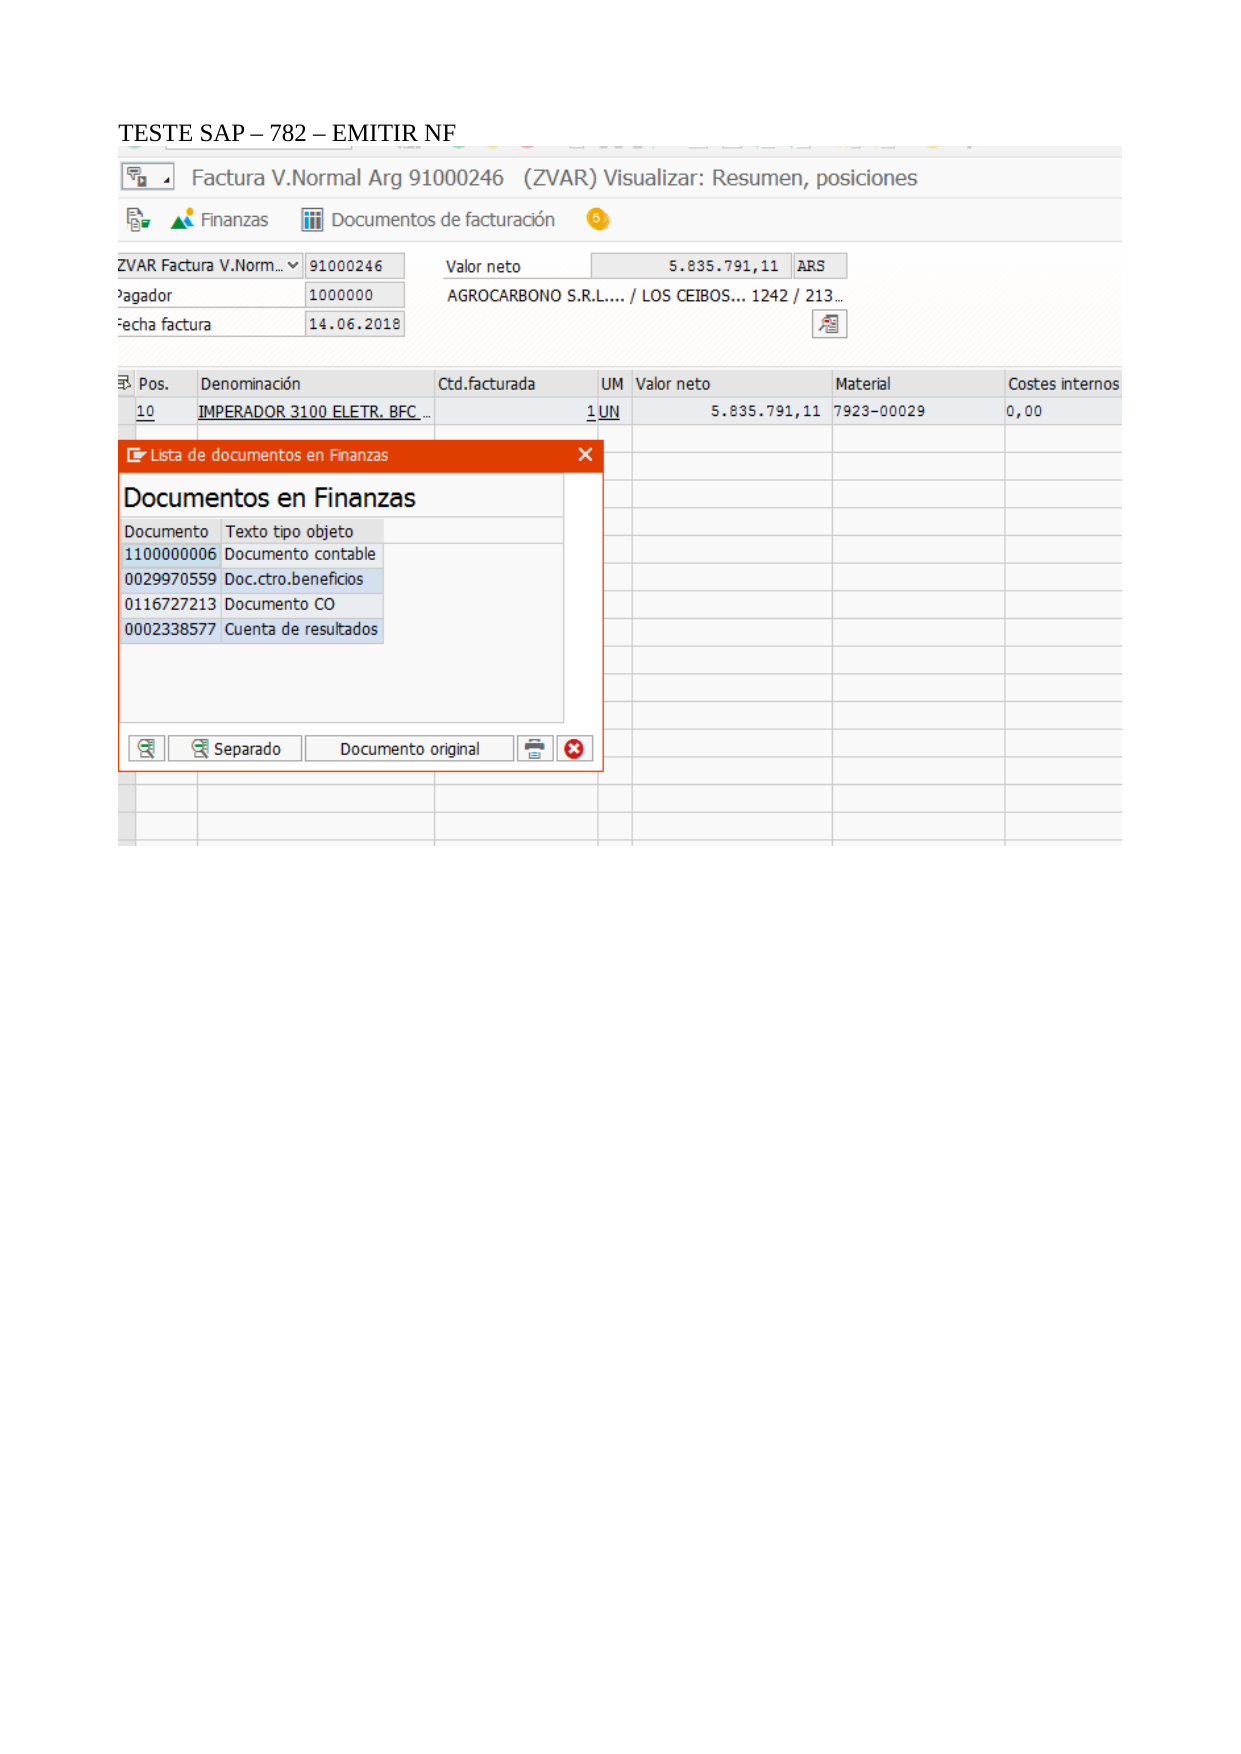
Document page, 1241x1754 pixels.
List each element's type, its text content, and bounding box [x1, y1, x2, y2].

picture [118, 146, 1123, 846]
text TESTE SAP – 782 – EMITIR NF [118, 118, 1122, 146]
